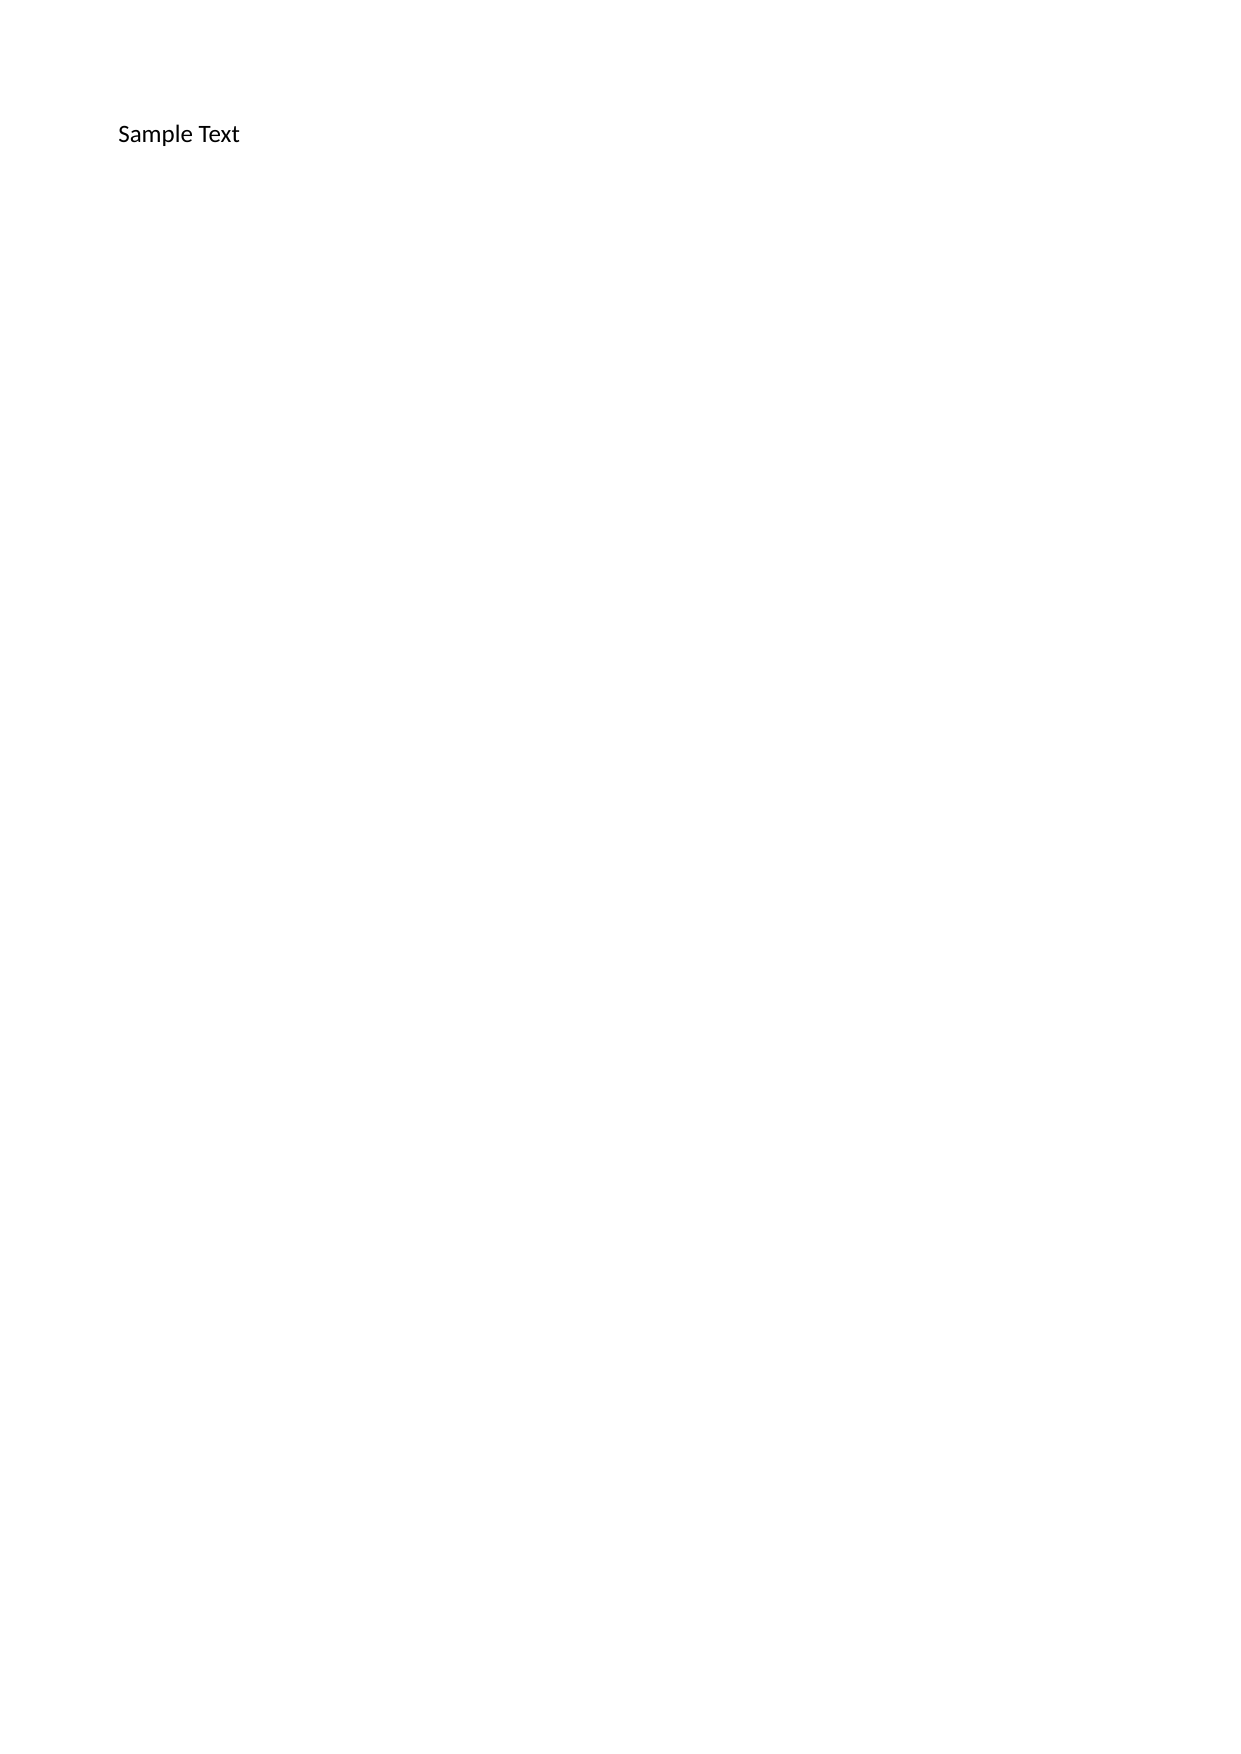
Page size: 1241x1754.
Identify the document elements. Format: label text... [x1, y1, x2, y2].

text Sample Text [118, 118, 1122, 149]
